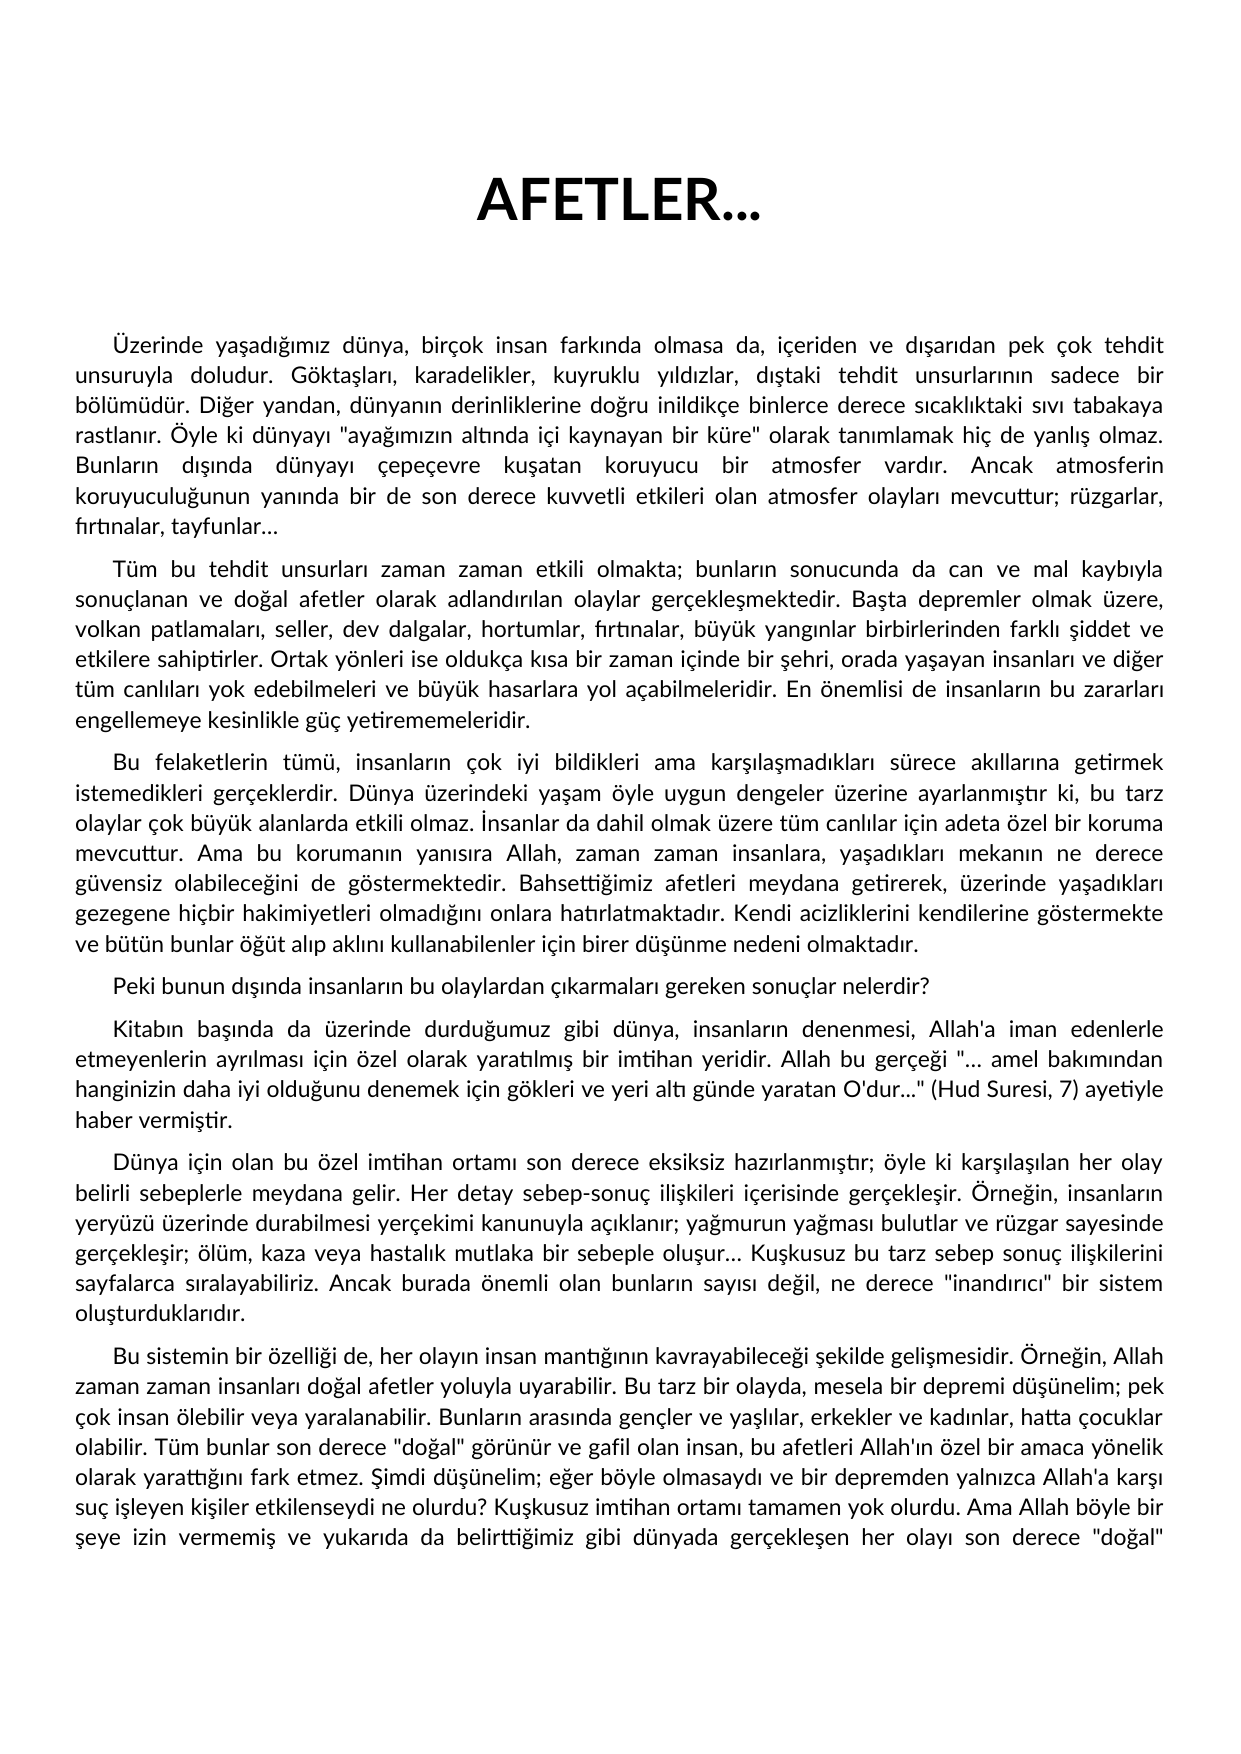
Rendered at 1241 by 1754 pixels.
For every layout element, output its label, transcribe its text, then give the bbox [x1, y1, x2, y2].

text Tüm bu tehdit unsurları zaman zaman etkili olmakta; bunların sonucunda da can ve mal kaybıyla sonuçlanan ve doğal afetler olarak adlandırılan olaylar gerçekleşmektedir. Başta depremler olmak üzere, volkan patlamaları, seller, dev dalgalar, hortumlar, fırtınalar, büyük yangınlar birbirlerinden farklı şiddet ve etkilere sahiptirler. Ortak yönleri ise oldukça kısa bir zaman içinde bir şehri, orada yaşayan insanları ve diğer tüm canlıları yok edebilmeleri ve büyük hasarlara yol açabilmeleridir. En önemlisi de insanların bu zararları engellemeye kesinlikle güç yetirememeleridir. [75, 554, 1165, 733]
text Bu felaketlerin tümü, insanların çok iyi bildikleri ama karşılaşmadıkları sürece akıllarına getirmek istemedikleri gerçeklerdir. Dünya üzerindeki yaşam öyle uygun dengeler üzerine ayarlanmıştır ki, bu tarz olaylar çok büyük alanlarda etkili olmaz. İnsanlar da dahil olmak üzere tüm canlılar için adeta özel bir koruma mevcuttur. Ama bu korumanın yanısıra Allah, zaman zaman insanlara, yaşadıkları mekanın ne derece güvensiz olabileceğini de göstermektedir. Bahsettiğimiz afetleri meydana getirerek, üzerinde yaşadıkları gezegene hiçbir hakimiyetleri olmadığını onlara hatırlatmaktadır. Kendi acizliklerini kendilerine göstermekte ve bütün bunlar öğüt alıp aklını kullanabilenler için birer düşünme nedeni olmaktadır. [75, 748, 1165, 957]
text Dünya için olan bu özel imtihan ortamı son derece eksiksiz hazırlanmıştır; öyle ki karşılaşılan her olay belirli sebeplerle meydana gelir. Her detay sebep-sonuç ilişkileri içerisinde gerçekleşir. Örneğin, insanların yeryüzü üzerinde durabilmesi yerçekimi kanunuyla açıklanır; yağmurun yağması bulutlar ve rüzgar sayesinde gerçekleşir; ölüm, kaza veya hastalık mutlaka bir sebeple oluşur… Kuşkusuz bu tarz sebep sonuç ilişkilerini sayfalarca sıralayabiliriz. Ancak burada önemli olan bunların sayısı değil, ne derece "inandırıcı" bir sistem oluşturduklarıdır. [75, 1148, 1165, 1327]
text Kitabın başında da üzerinde durduğumuz gibi dünya, insanların denenmesi, Allah'a iman edenlerle etmeyenlerin ayrılması için özel olarak yaratılmış bir imtihan yeridir. Allah bu gerçeği "… amel bakımından hanginizin daha iyi olduğunu denemek için gökleri ve yeri altı günde yaratan O'dur..." (Hud Suresi, 7) ayetiyle haber vermiştir. [75, 1015, 1165, 1133]
text Peki bunun dışında insanların bu olaylardan çıkarmaları gereken sonuçlar nelerdir? [75, 972, 1165, 999]
text Üzerinde yaşadığımız dünya, birçok insan farkında olmasa da, içeriden ve dışarıdan pek çok tehdit unsuruyla doludur. Göktaşları, karadelikler, kuyruklu yıldızlar, dıştaki tehdit unsurlarının sadece bir bölümüdür. Diğer yandan, dünyanın derinliklerine doğru inildikçe binlerce derece sıcaklıktaki sıvı tabakaya rastlanır. Öyle ki dünyayı "ayağımızın altında içi kaynayan bir küre" olarak tanımlamak hiç de yanlış olmaz. Bunların dışında dünyayı çepeçevre kuşatan koruyucu bir atmosfer vardır. Ancak atmosferin koruyuculuğunun yanında bir de son derece kuvvetli etkileri olan atmosfer olayları mevcuttur; rüzgarlar, fırtınalar, tayfunlar… [75, 330, 1165, 539]
subtitle AFETLER... [75, 162, 1165, 232]
text Bu sistemin bir özelliği de, her olayın insan mantığının kavrayabileceği şekilde gelişmesidir. Örneğin, Allah zaman zaman insanları doğal afetler yoluyla uyarabilir. Bu tarz bir olayda, mesela bir depremi düşünelim; pek çok insan ölebilir veya yaralanabilir. Bunların arasında gençler ve yaşlılar, erkekler ve kadınlar, hatta çocuklar olabilir. Tüm bunlar son derece "doğal" görünür ve gafil olan insan, bu afetleri Allah'ın özel bir amaca yönelik olarak yarattığını fark etmez. Şimdi düşünelim; eğer böyle olmasaydı ve bir depremden yalnızca Allah'a karşı suç işleyen kişiler etkilenseydi ne olurdu? Kuşkusuz imtihan ortamı tamamen yok olurdu. Ama Allah böyle bir şeye izin vermemiş ve yukarıda da belirttiğimiz gibi dünyada gerçekleşen her olayı son derece "doğal" [75, 1342, 1165, 1551]
